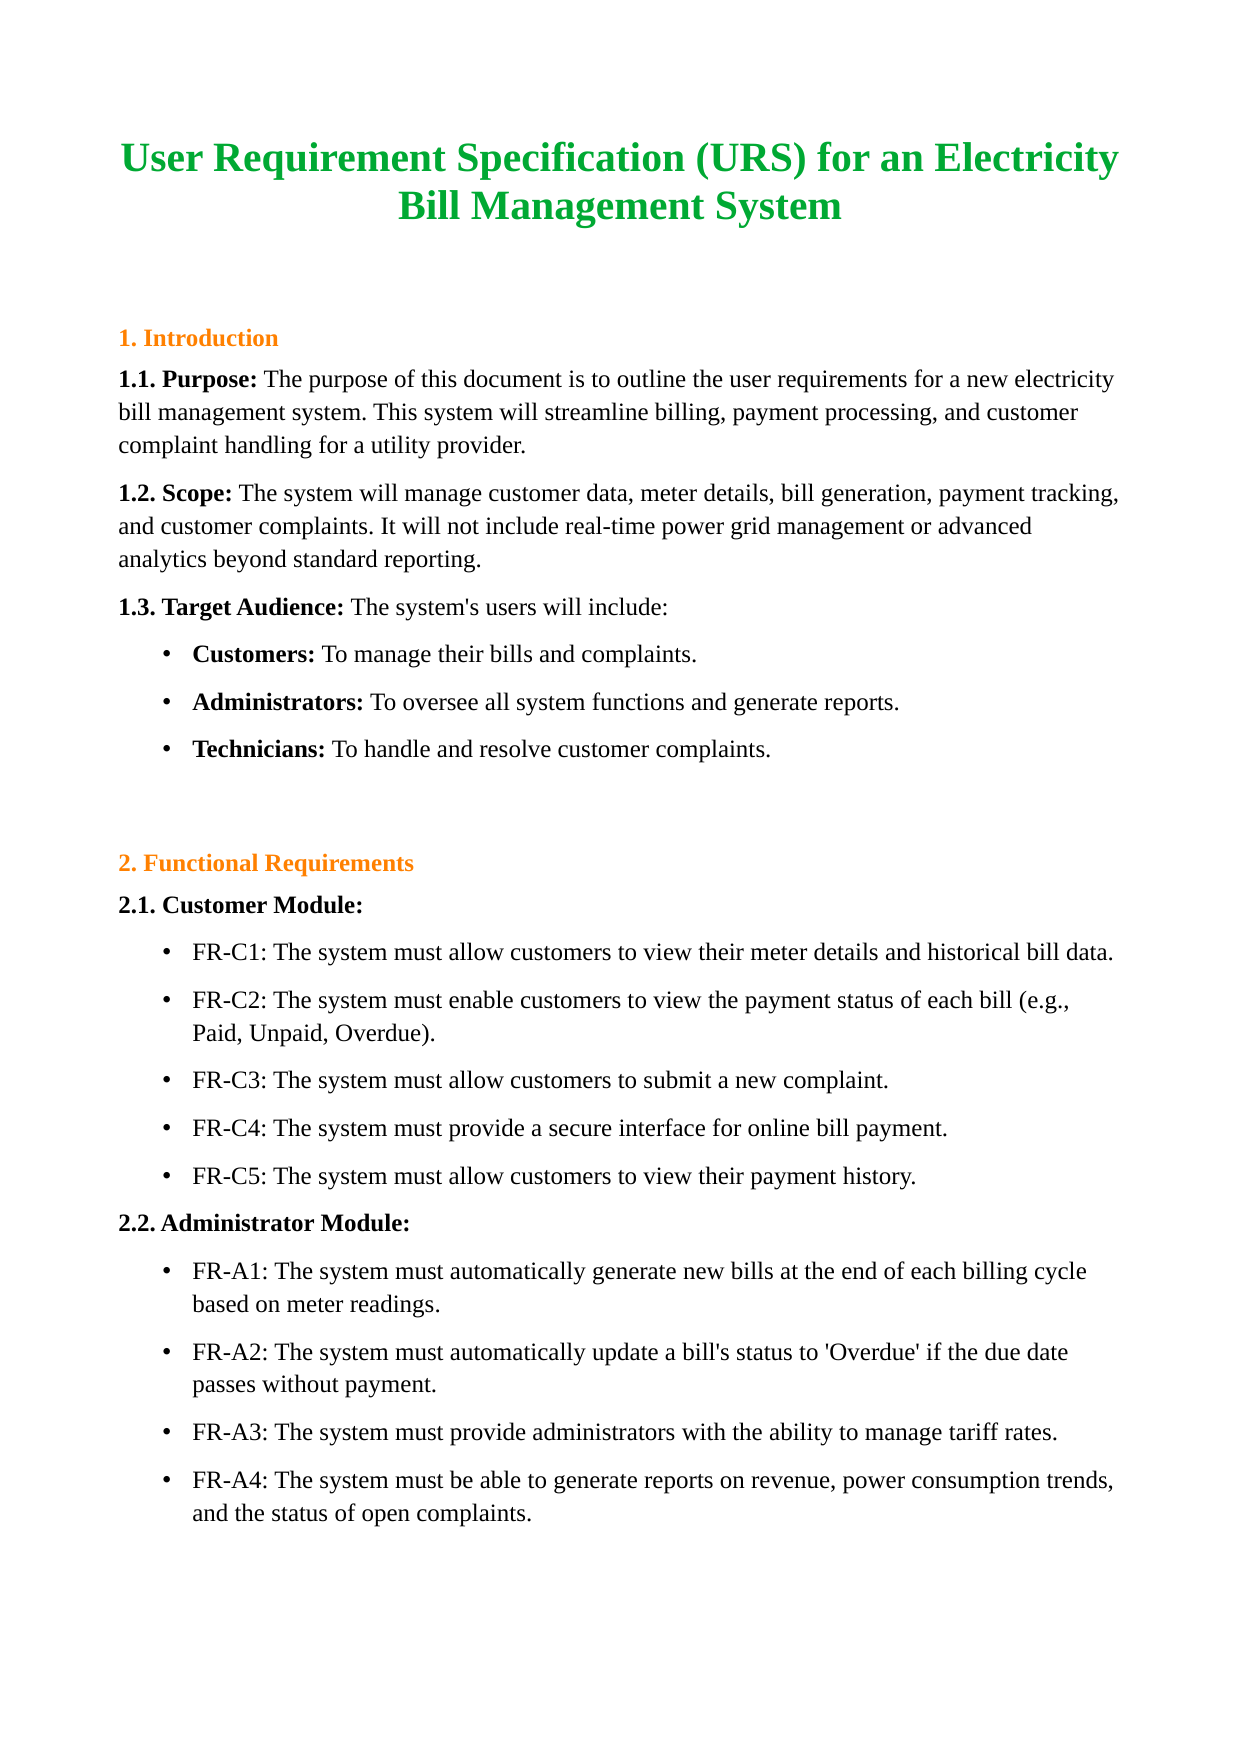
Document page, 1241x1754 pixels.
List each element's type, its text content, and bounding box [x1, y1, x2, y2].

list FR-C3: The system must allow customers to submit a new complaint. [162, 1066, 1122, 1094]
list FR-C2: The system must enable customers to view the payment status of each bill (e.g., Paid, Unpaid, Overdue). [162, 985, 1122, 1047]
subtitle User Requirement Specification (URS) for an Electricity Bill Management System [118, 133, 1122, 228]
text 2.1. Customer Module: [118, 890, 1122, 918]
list FR-A1: The system must automatically generate new bills at the end of each billing cycle based on meter readings. [162, 1256, 1122, 1318]
text 1.2. Scope: The system will manage customer data, meter details, bill generation, payment tracking, and customer complaints. It will not include real-time power grid management or advanced analytics beyond standard reporting. [118, 478, 1122, 573]
list FR-C4: The system must provide a secure interface for online bill payment. [162, 1113, 1122, 1142]
list FR-A3: The system must provide administrators with the ability to manage tariff rates. [162, 1417, 1122, 1446]
text 1.3. Target Audience: The system's users will include: [118, 592, 1122, 621]
text 2.2. Administrator Module: [118, 1208, 1122, 1237]
list FR-C1: The system must allow customers to view their meter details and historical bill data. [162, 937, 1122, 966]
list Administrators: To oversee all system functions and generate reports. [162, 687, 1122, 716]
list FR-A2: The system must automatically update a bill's status to 'Overdue' if the due date passes without payment. [162, 1337, 1122, 1398]
list Technicians: To handle and resolve customer complaints. [162, 734, 1122, 763]
list FR-A4: The system must be able to generate reports on revenue, power consumption trends, and the status of open complaints. [162, 1465, 1122, 1527]
subtitle 2. Functional Requirements [118, 848, 1122, 877]
text 1.1. Purpose: The purpose of this document is to outline the user requirements for a new electricity bill management system. This system will streamline billing, payment processing, and customer complaint handling for a utility provider. [118, 364, 1122, 459]
list FR-C5: The system must allow customers to view their payment history. [162, 1161, 1122, 1189]
subtitle 1. Introduction [118, 323, 1122, 352]
list Customers: To manage their bills and complaints. [162, 639, 1122, 668]
